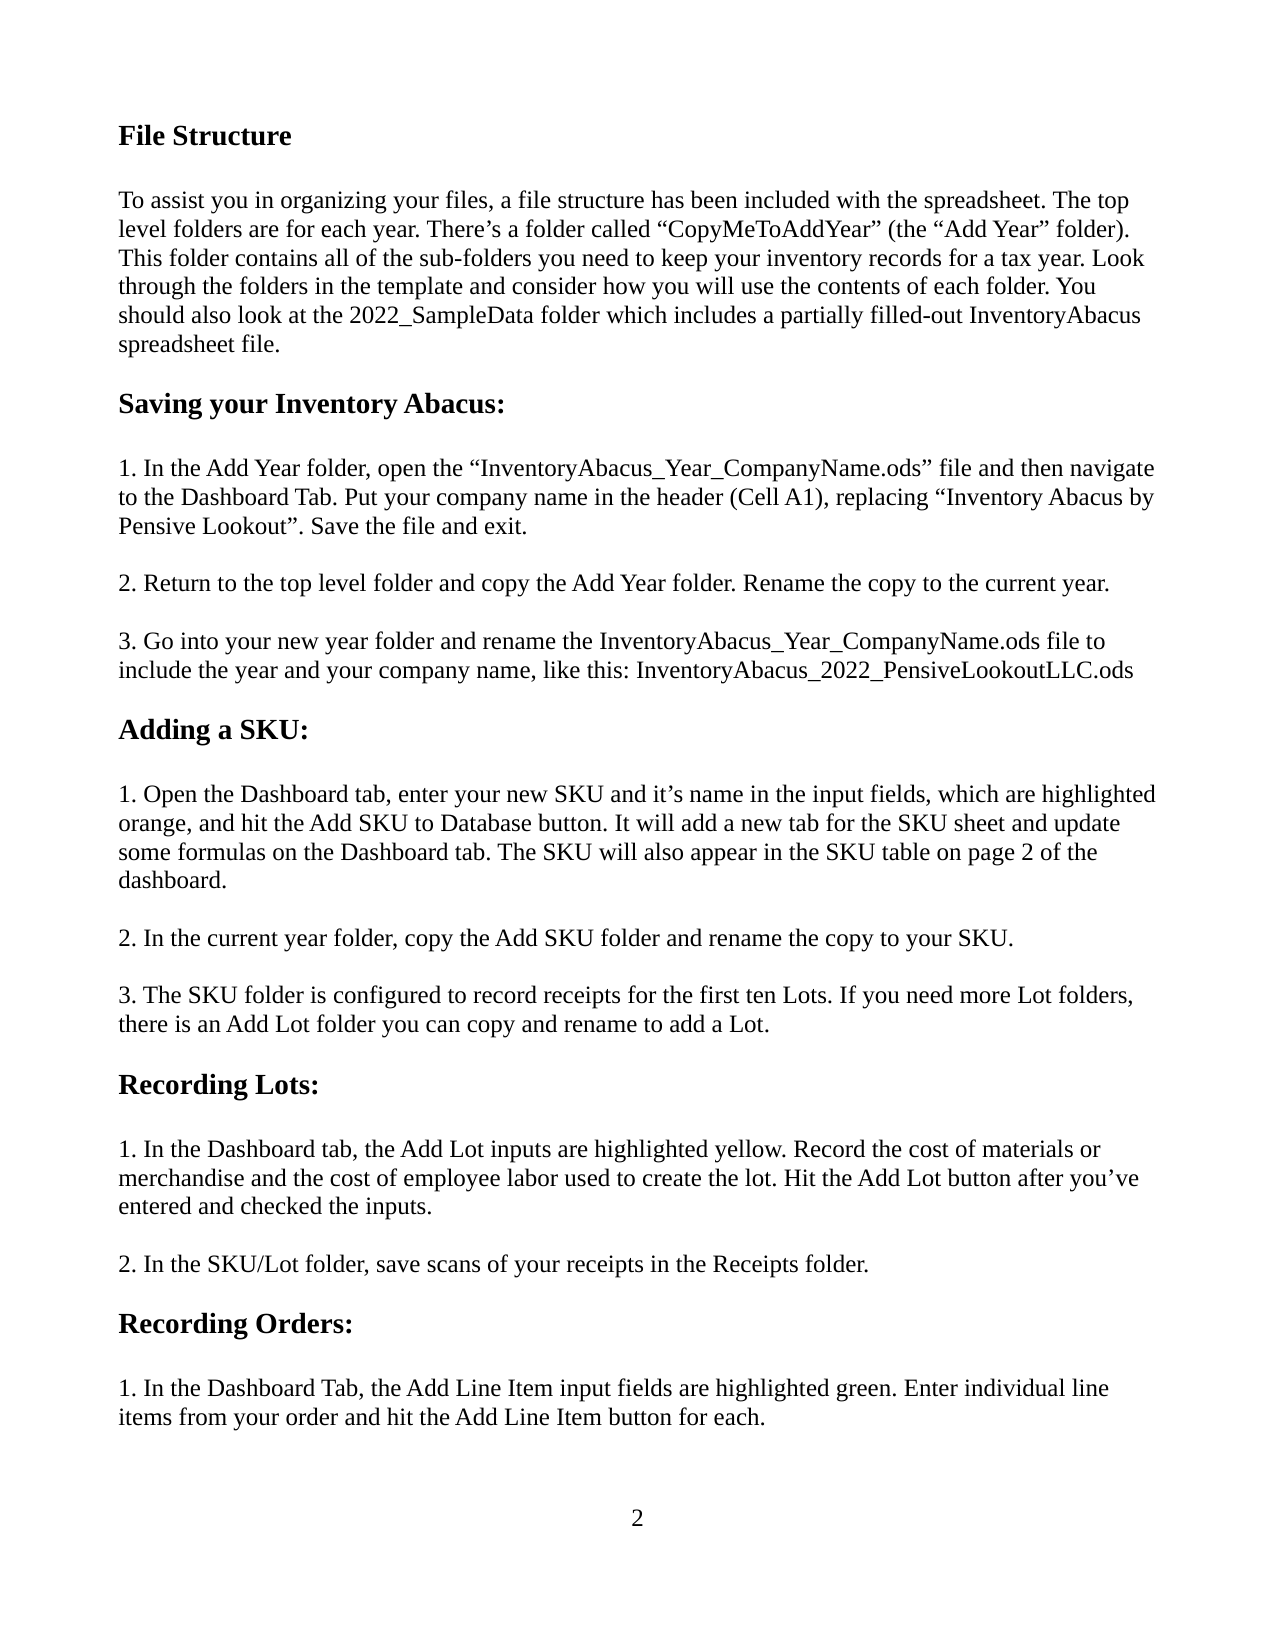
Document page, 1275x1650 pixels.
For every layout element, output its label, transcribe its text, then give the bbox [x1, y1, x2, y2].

text 3. The SKU folder is configured to record receipts for the first ten Lots. If you need more Lot folders, there is an Add Lot folder you can copy and rename to add a Lot. [118, 981, 1157, 1038]
text File Structure [118, 118, 1157, 152]
text 1. In the Dashboard Tab, the Add Line Item input fields are highlighted green. Enter individual line items from your order and hit the Add Line Item button for each. [118, 1373, 1157, 1431]
text 1. Open the Dashboard tab, enter your new SKU and it’s name in the input fields, which are highlighted orange, and hit the Add SKU to Database button. It will add a new tab for the SKU sheet and update some formulas on the Dashboard tab. The SKU will also appear in the SKU table on page 2 of the dashboard. [118, 779, 1157, 894]
text 2. In the current year folder, copy the Add SKU folder and rename the copy to your SKU. [118, 923, 1157, 952]
text 1. In the Dashboard tab, the Add Lot inputs are highlighted yellow. Record the cost of materials or merchandise and the cost of employee labor used to create the lot. Hit the Add Lot button after you’ve entered and checked the inputs. [118, 1134, 1157, 1220]
text Recording Lots: [118, 1067, 1157, 1100]
text Recording Orders: [118, 1306, 1157, 1340]
text Adding a SKU: [118, 712, 1157, 746]
text 2. In the SKU/Lot folder, save scans of your receipts in the Receipts folder. [118, 1249, 1157, 1278]
text 1. In the Add Year folder, open the “InventoryAbacus_Year_CompanyName.ods” file and then navigate to the Dashboard Tab. Put your company name in the header (Cell A1), replacing “Inventory Abacus by Pensive Lookout”. Save the file and exit. [118, 453, 1157, 540]
text 2. Return to the top level folder and copy the Add Year folder. Rename the copy to the current year. [118, 568, 1157, 597]
text 3. Go into your new year folder and rename the InventoryAbacus_Year_CompanyName.ods file to include the year and your company name, like this: InventoryAbacus_2022_PensiveLookoutLLC.ods [118, 626, 1157, 683]
text To assist you in organizing your files, a file structure has been included with the spreadsheet. The top level folders are for each year. There’s a folder called “CopyMeToAddYear” (the “Add Year” folder). This folder contains all of the sub-folders you need to keep your inventory records for a tax year. Look through the folders in the template and consider how you will use the contents of each folder. You should also look at the 2022_SampleData folder which includes a partially filled-out InventoryAbacus spreadsheet file. [118, 185, 1157, 358]
text Saving your Inventory Abacus: [118, 386, 1157, 420]
